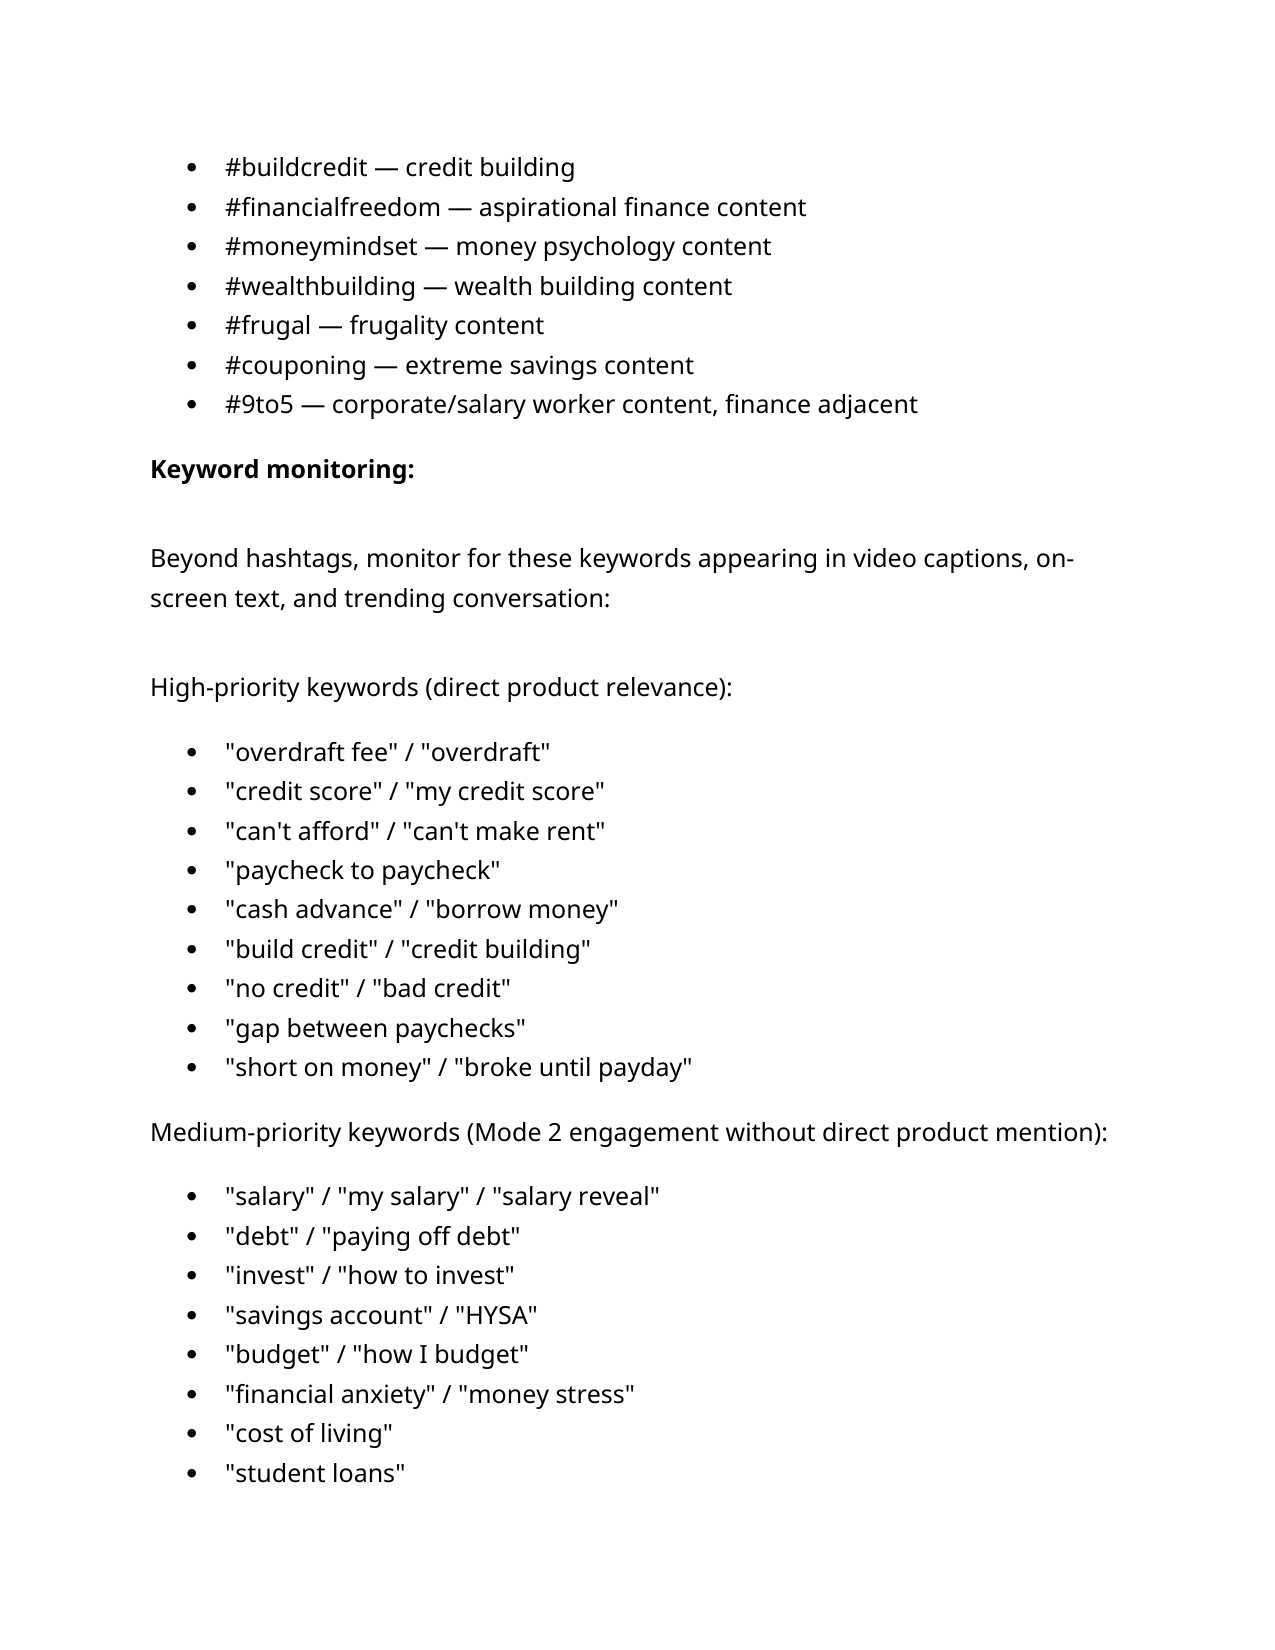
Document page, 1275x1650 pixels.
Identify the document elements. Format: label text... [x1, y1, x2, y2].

list "cost of living" [187, 1416, 1125, 1450]
list "can't afford" / "can't make rent" [187, 813, 1125, 847]
list "overdraft fee" / "overdraft" [187, 734, 1125, 768]
list "cash advance" / "borrow money" [187, 892, 1125, 926]
list #buildcredit — credit building [187, 150, 1125, 184]
list #wealthbuilding — wealth building content [187, 268, 1125, 302]
list #frugal — frugality content [187, 308, 1125, 342]
list "build credit" / "credit building" [187, 932, 1125, 966]
list "salary" / "my salary" / "salary reveal" [187, 1179, 1125, 1213]
list "budget" / "how I budget" [187, 1337, 1125, 1371]
list #moneymindset — money psychology content [187, 229, 1125, 263]
list "credit score" / "my credit score" [187, 774, 1125, 808]
list #couponing — extreme savings content [187, 347, 1125, 381]
list "paycheck to paycheck" [187, 853, 1125, 887]
list "financial anxiety" / "money stress" [187, 1376, 1125, 1411]
list "no credit" / "bad credit" [187, 971, 1125, 1005]
text Medium-priority keywords (Mode 2 engagement without direct product mention): [150, 1114, 1125, 1149]
list #9to5 — corporate/salary worker content, finance adjacent [187, 387, 1125, 421]
list "gap between paychecks" [187, 1011, 1125, 1045]
text High-priority keywords (direct product relevance): [150, 670, 1125, 704]
text Keyword monitoring: [150, 451, 1125, 485]
list "savings account" / "HYSA" [187, 1297, 1125, 1332]
text Beyond hashtags, monitor for these keywords appearing in video captions, on-screen text, and trending conversation: [150, 541, 1125, 614]
list "short on money" / "broke until payday" [187, 1050, 1125, 1084]
list "student loans" [187, 1455, 1125, 1489]
list "debt" / "paying off debt" [187, 1218, 1125, 1253]
list "invest" / "how to invest" [187, 1258, 1125, 1292]
list #financialfreedom — aspirational finance content [187, 189, 1125, 223]
